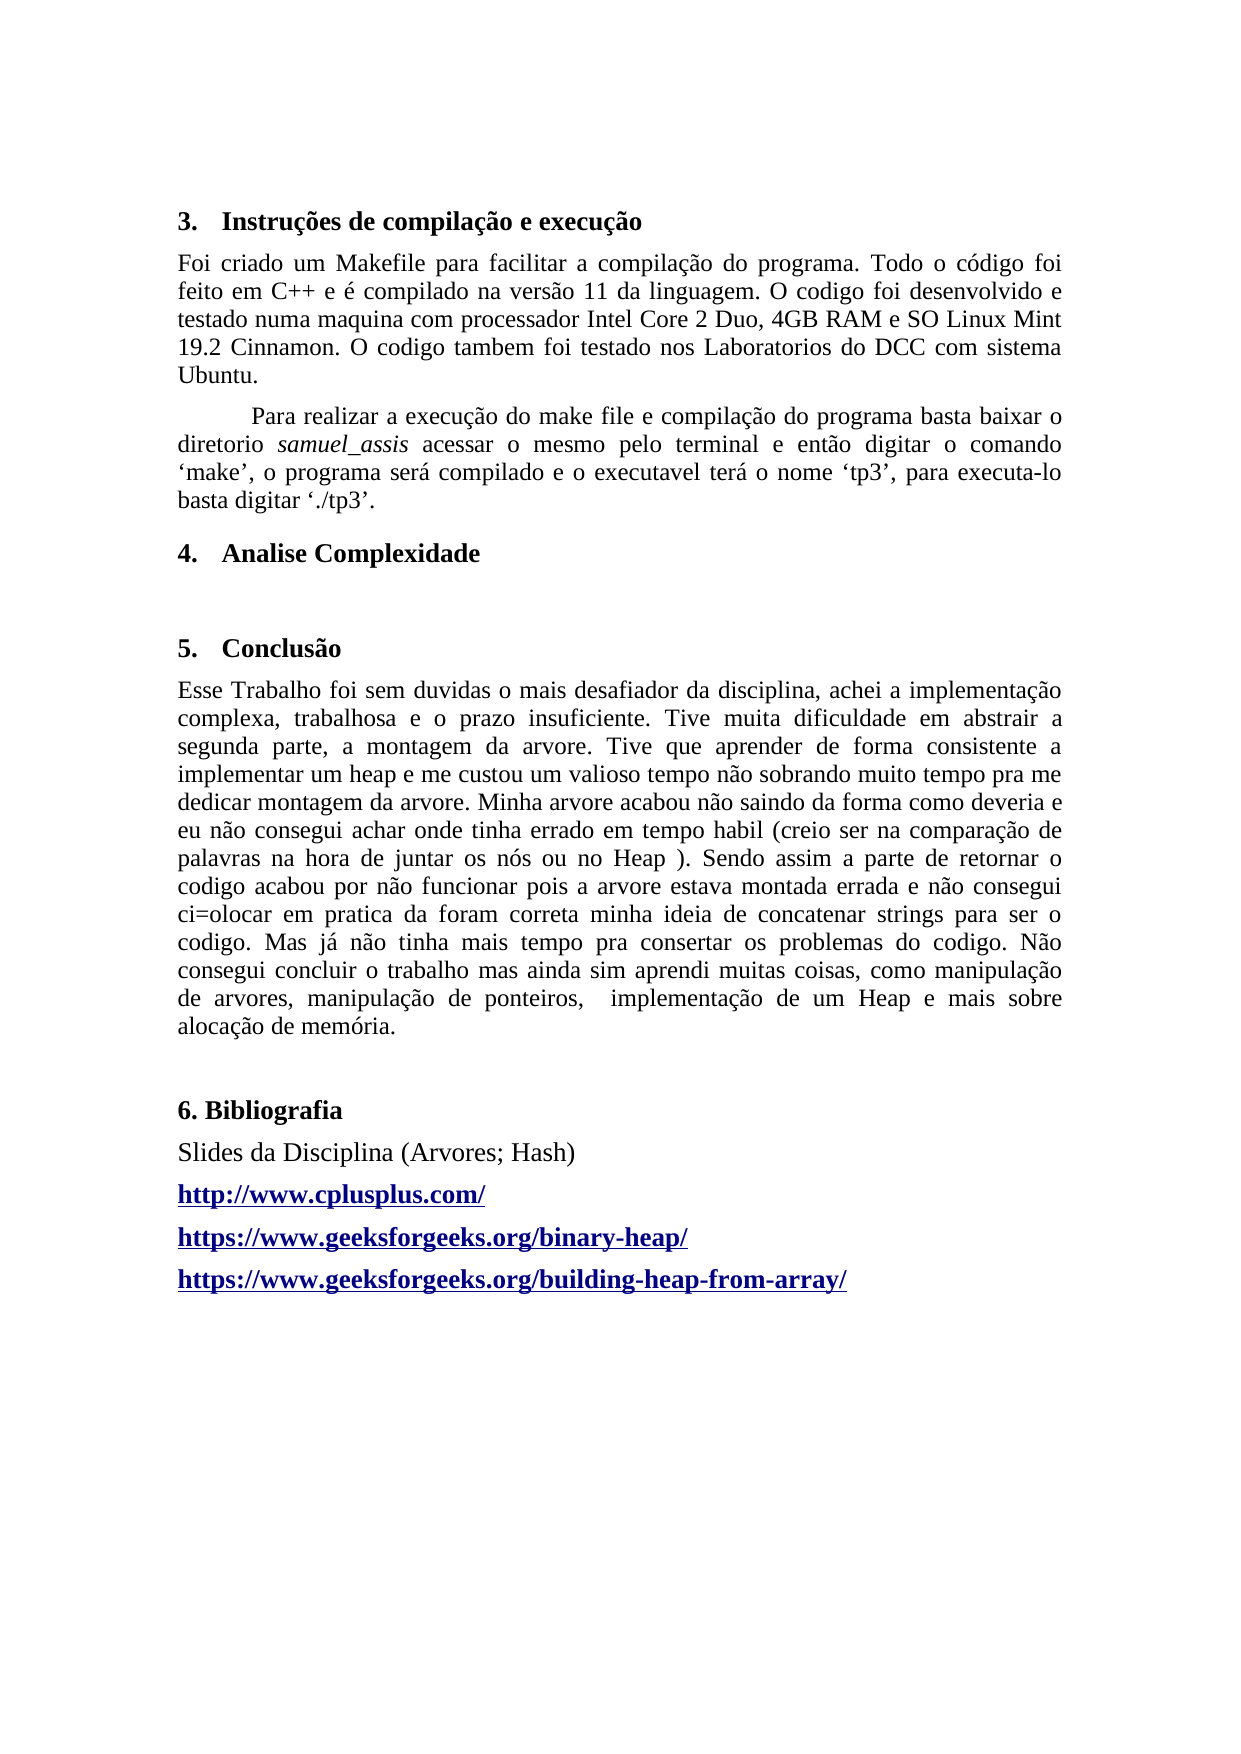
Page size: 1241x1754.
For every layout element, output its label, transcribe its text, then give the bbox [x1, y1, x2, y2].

title Conclusão [177, 634, 1063, 664]
text 6. Bibliografia [177, 1095, 1063, 1125]
text http://www.cplusplus.com/ [177, 1180, 1063, 1210]
text https://www.geeksforgeeks.org/building-heap-from-array/ [177, 1265, 1063, 1295]
text Para realizar a execução do make file e compilação do programa basta baixar o diretorio samuel_assis acessar o mesmo pelo terminal e então digitar o comando ‘make’, o programa será compilado e o executavel terá o nome ‘tp3’, para executa-lo basta digitar ‘./tp3’. [177, 402, 1063, 514]
title Analise Complexidade [177, 538, 1063, 568]
title Instruções de compilação e execução [177, 207, 1063, 237]
text Foi criado um Makefile para facilitar a compilação do programa. Todo o código foi feito em C++ e é compilado na versão 11 da linguagem. O codigo foi desenvolvido e testado numa maquina com processador Intel Core 2 Duo, 4GB RAM e SO Linux Mint 19.2 Cinnamon. O codigo tambem foi testado nos Laboratorios do DCC com sistema Ubuntu. [177, 249, 1063, 389]
text Esse Trabalho foi sem duvidas o mais desafiador da disciplina, achei a implementação complexa, trabalhosa e o prazo insuficiente. Tive muita dificuldade em abstrair a segunda parte, a montagem da arvore. Tive que aprender de forma consistente a implementar um heap e me custou um valioso tempo não sobrando muito tempo pra me dedicar montagem da arvore. Minha arvore acabou não saindo da forma como deveria e eu não consegui achar onde tinha errado em tempo habil (creio ser na comparação de palavras na hora de juntar os nós ou no Heap ). Sendo assim a parte de retornar o codigo acabou por não funcionar pois a arvore estava montada errada e não consegui ci=olocar em pratica da foram correta minha ideia de concatenar strings para ser o codigo. Mas já não tinha mais tempo pra consertar os problemas do codigo. Não consegui concluir o trabalho mas ainda sim aprendi muitas coisas, como manipulação de arvores, manipulação de ponteiros, implementação de um Heap e mais sobre alocação de memória. [177, 676, 1063, 1040]
text Slides da Disciplina (Arvores; Hash) [177, 1137, 1063, 1167]
text https://www.geeksforgeeks.org/binary-heap/ [177, 1222, 1063, 1252]
